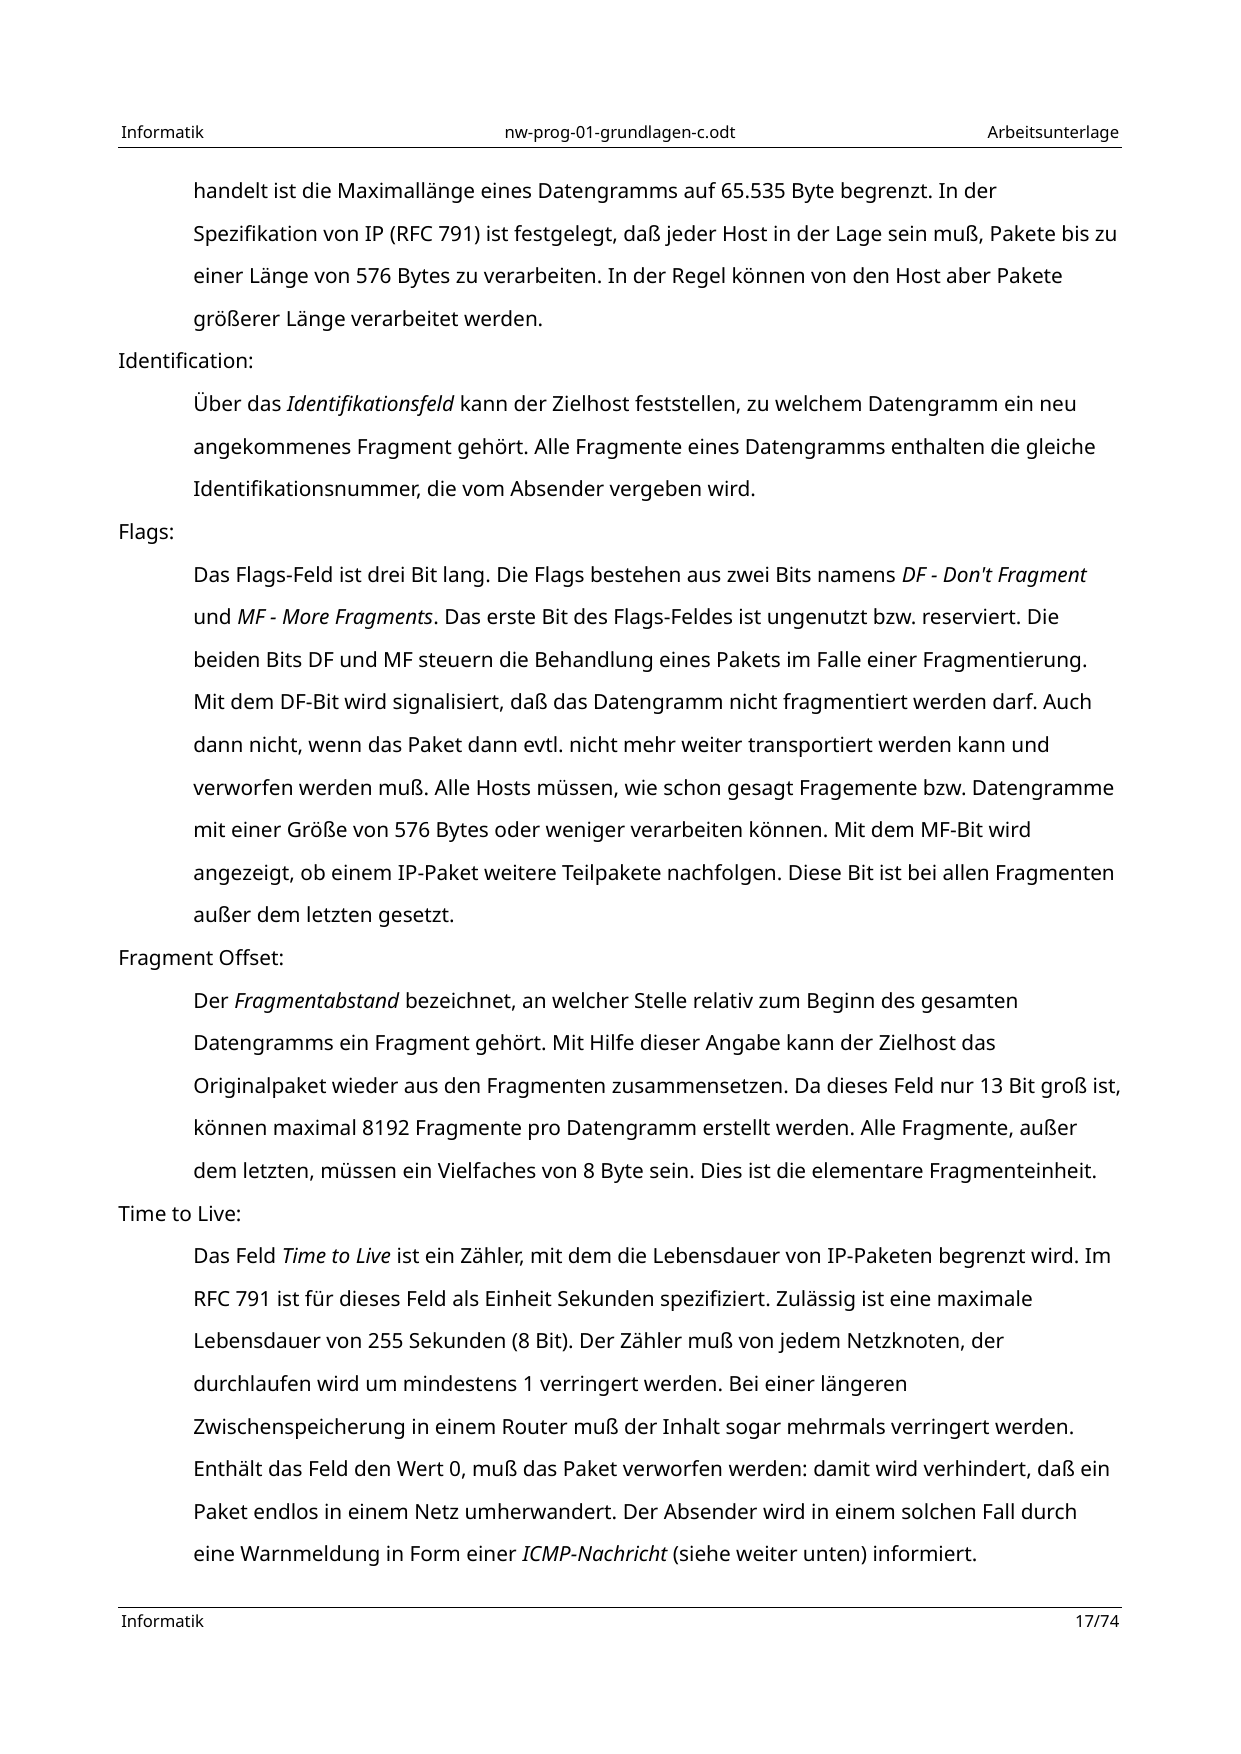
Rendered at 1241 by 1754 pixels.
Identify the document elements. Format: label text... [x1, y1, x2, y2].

text Das Feld Time to Live ist ein Zähler, mit dem die Lebensdauer von IP-Paketen begrenzt wird. Im RFC 791 ist für dieses Feld als Einheit Sekunden spezifiziert. Zulässig ist eine maximale Lebensdauer von 255 Sekunden (8 Bit). Der Zähler muß von jedem Netzknoten, der durchlaufen wird um mindestens 1 verringert werden. Bei einer längeren Zwischenspeicherung in einem Router muß der Inhalt sogar mehrmals verringert werden. Enthält das Feld den Wert 0, muß das Paket verworfen werden: damit wird verhindert, daß ein Paket endlos in einem Netz umherwandert. Der Absender wird in einem solchen Fall durch eine Warnmeldung in Form einer ICMP-Nachricht (siehe weiter unten) informiert. [193, 1241, 1122, 1568]
text Time to Live: [118, 1199, 1122, 1227]
text Fragment Offset: [118, 943, 1122, 972]
text Das Flags-Feld ist drei Bit lang. Die Flags bestehen aus zwei Bits namens DF - Don't Fragment und MF - More Fragments. Das erste Bit des Flags-Feldes ist ungenutzt bzw. reserviert. Die beiden Bits DF und MF steuern die Behandlung eines Pakets im Falle einer Fragmentierung. Mit dem DF-Bit wird signalisiert, daß das Datengramm nicht fragmentiert werden darf. Auch dann nicht, wenn das Paket dann evtl. nicht mehr weiter transportiert werden kann und verworfen werden muß. Alle Hosts müssen, wie schon gesagt Fragemente bzw. Datengramme mit einer Größe von 576 Bytes oder weniger verarbeiten können. Mit dem MF-Bit wird angezeigt, ob einem IP-Paket weitere Teilpakete nachfolgen. Diese Bit ist bei allen Fragmenten außer dem letzten gesetzt. [193, 560, 1122, 929]
text Flags: [118, 517, 1122, 546]
text Identification: [118, 347, 1122, 375]
text handelt ist die Maximallänge eines Datengramms auf 65.535 Byte begrenzt. In der Spezifikation von IP (RFC 791) ist festgelegt, daß jeder Host in der Lage sein muß, Pakete bis zu einer Länge von 576 Bytes zu verarbeiten. In der Regel können von den Host aber Pakete größerer Länge verarbeitet werden. [193, 176, 1122, 332]
text Über das Identifikationsfeld kann der Zielhost feststellen, zu welchem Datengramm ein neu angekommenes Fragment gehört. Alle Fragmente eines Datengramms enthalten die gleiche Identifikationsnummer, die vom Absender vergeben wird. [193, 389, 1122, 503]
text Der Fragmentabstand bezeichnet, an welcher Stelle relativ zum Beginn des gesamten Datengramms ein Fragment gehört. Mit Hilfe dieser Angabe kann der Zielhost das Originalpaket wieder aus den Fragmenten zusammensetzen. Da dieses Feld nur 13 Bit groß ist, können maximal 8192 Fragmente pro Datengramm erstellt werden. Alle Fragmente, außer dem letzten, müssen ein Vielfaches von 8 Byte sein. Dies ist die elementare Fragmenteinheit. [193, 986, 1122, 1184]
